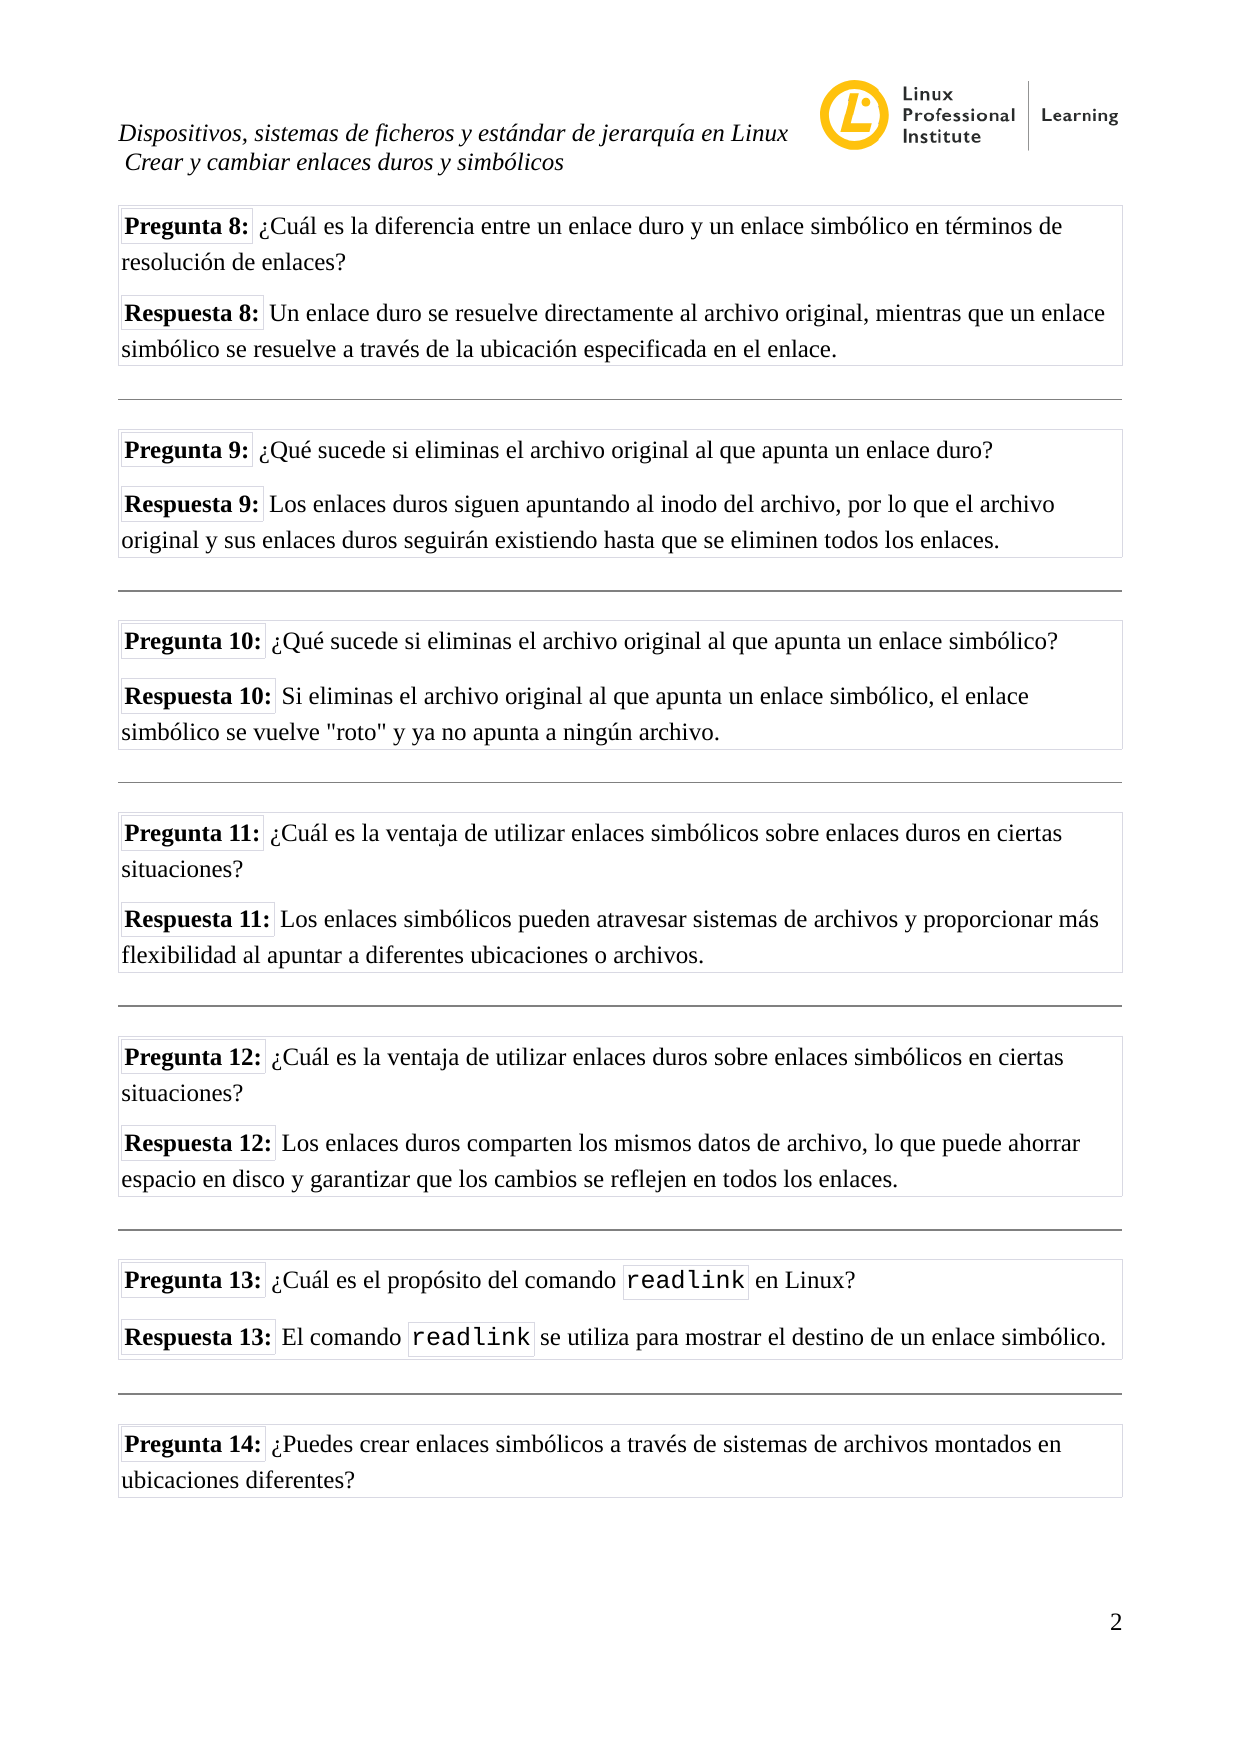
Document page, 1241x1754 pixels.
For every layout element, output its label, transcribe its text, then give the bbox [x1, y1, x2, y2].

text Pregunta 8: ¿Cuál es la diferencia entre un enlace duro y un enlace simbólico en términos de resolución de enlaces? [119, 206, 1122, 276]
text Respuesta 12: Los enlaces duros comparten los mismos datos de archivo, lo que puede ahorrar espacio en disco y garantizar que los cambios se reflejen en todos los enlaces. [119, 1122, 1122, 1196]
text Pregunta 13: ¿Cuál es el propósito del comando readlink en Linux? [119, 1260, 1122, 1299]
text Pregunta 9: ¿Qué sucede si eliminas el archivo original al que apunta un enlace duro? [119, 430, 1122, 467]
picture [819, 79, 1119, 151]
text Pregunta 12: ¿Cuál es la ventaja de utilizar enlaces duros sobre enlaces simbólicos en ciertas situaciones? [119, 1037, 1122, 1106]
text Pregunta 11: ¿Cuál es la ventaja de utilizar enlaces simbólicos sobre enlaces duros en ciertas situaciones? [119, 813, 1122, 883]
text Respuesta 9: Los enlaces duros siguen apuntando al inodo del archivo, por lo que el archivo original y sus enlaces duros seguirán existiendo hasta que se eliminen todos los enlaces. [119, 483, 1122, 557]
text Pregunta 10: ¿Qué sucede si eliminas el archivo original al que apunta un enlace simbólico? [119, 621, 1122, 658]
text Pregunta 14: ¿Puedes crear enlaces simbólicos a través de sistemas de archivos montados en ubicaciones diferentes? [119, 1425, 1122, 1497]
text Respuesta 8: Un enlace duro se resuelve directamente al archivo original, mientras que un enlace simbólico se resuelve a través de la ubicación especificada en el enlace. [119, 292, 1122, 365]
text Respuesta 10: Si eliminas el archivo original al que apunta un enlace simbólico, el enlace simbólico se vuelve "roto" y ya no apunta a ningún archivo. [119, 675, 1122, 749]
text Respuesta 13: El comando readlink se utiliza para mostrar el destino de un enlace simbólico. [119, 1316, 1122, 1359]
text Respuesta 11: Los enlaces simbólicos pueden atravesar sistemas de archivos y proporcionar más flexibilidad al apuntar a diferentes ubicaciones o archivos. [119, 898, 1122, 972]
